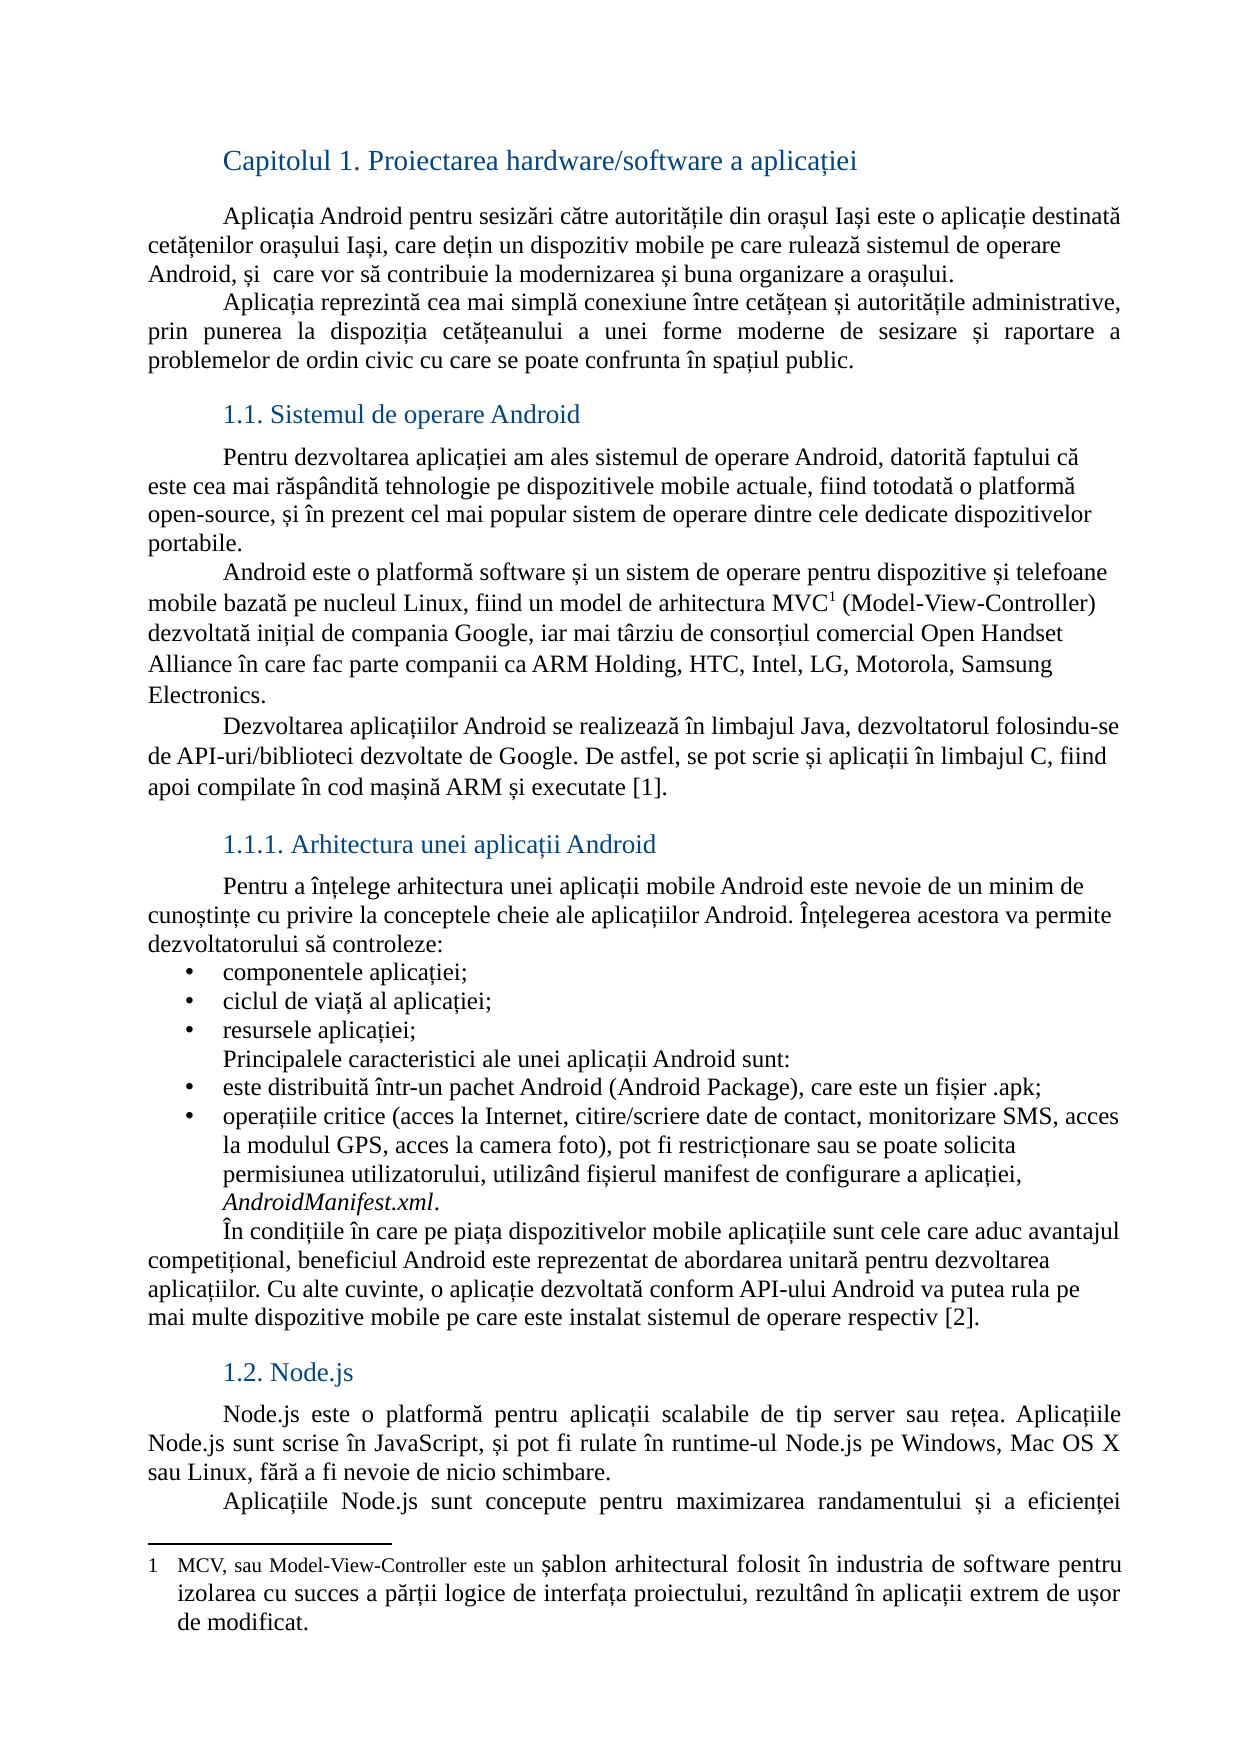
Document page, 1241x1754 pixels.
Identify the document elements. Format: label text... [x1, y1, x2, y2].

list resursele aplicației; [185, 1015, 1122, 1044]
subtitle Sistemul de operare Android [223, 398, 1122, 430]
subtitle Proiectarea hardware/software a aplicației [148, 143, 1122, 176]
text Aplicația reprezintă cea mai simplă conexiune între cetățean și autoritățile administrative, prin punerea la dispoziția cetățeanului a unei forme moderne de sesizare și raportare a problemelor de ordin civic cu care se poate confrunta în spațiul public. [148, 287, 1122, 374]
text Node.js este o platformă pentru aplicații scalabile de tip server sau rețea. Aplicațiile Node.js sunt scrise în JavaScript, și pot fi rulate în runtime-ul Node.js pe Windows, Mac OS X sau Linux, fără a fi nevoie de nicio schimbare. [148, 1399, 1122, 1486]
text În condițiile în care pe piața dispozitivelor mobile aplicațiile sunt cele care aduc avantajul competițional, beneficiul Android este reprezentat de abordarea unitară pentru dezvoltarea aplicațiilor. Cu alte cuvinte, o aplicație dezvoltată conform API-ului Android va putea rula pe mai multe dispozitive mobile pe care este instalat sistemul de operare respectiv [2]. [148, 1216, 1122, 1331]
text Aplicațiile Node.js sunt concepute pentru maximizarea randamentului și a eficienței [148, 1486, 1122, 1514]
list operațiile critice (acces la Internet, citire/scriere date de contact, monitorizare SMS, acces la modulul GPS, acces la camera foto), pot fi restricționare sau se poate solicita permisiunea utilizatorului, utilizând fișierul manifest de configurare a aplicației, AndroidManifest.xml. [185, 1101, 1122, 1216]
text Dezvoltarea aplicațiilor Android se realizează în limbajul Java, dezvoltatorul folosindu-se de API-uri/biblioteci dezvoltate de Google. De astfel, se pot scrie și aplicații în limbajul C, fiind apoi compilate în cod mașină ARM și executate [1]. [148, 711, 1122, 801]
text Android este o platformă software și un sistem de operare pentru dispozitive și telefoane mobile bazată pe nucleul Linux, fiind un model de arhitectura MVC (Model-View-Controller) dezvoltată inițial de compania Google, iar mai târziu de consorțiul comercial Open Handset Alliance în care fac parte companii ca ARM Holding, HTC, Intel, LG, Motorola, Samsung Electronics. [148, 557, 1122, 709]
list ciclul de viață al aplicației; [185, 986, 1122, 1015]
subtitle Arhitectura unei aplicații Android [223, 828, 1122, 859]
list Principalele caracteristici ale unei aplicații Android sunt: [185, 1044, 1122, 1072]
text Pentru dezvoltarea aplicației am ales sistemul de operare Android, datorită faptului că este cea mai răspândită tehnologie pe dispozitivele mobile actuale, fiind totodată o platformă open-source, și în prezent cel mai popular sistem de operare dintre cele dedicate dispozitivelor portabile. [148, 442, 1122, 557]
list este distribuită într-un pachet Android (Android Package), care este un fișier .apk; [185, 1072, 1122, 1101]
list componentele aplicației; [185, 957, 1122, 986]
subtitle Node.js [223, 1356, 1122, 1387]
text Pentru a înțelege arhitectura unei aplicații mobile Android este nevoie de un minim de cunoștințe cu privire la conceptele cheie ale aplicațiilor Android. Înțelegerea acestora va permite dezvoltatorului să controleze: [148, 871, 1122, 957]
text MCV, sau Model-View-Controller este un șablon arhitectural folosit în industria de software pentru izolarea cu succes a părții logice de interfața proiectului, rezultând în aplicații extrem de ușor de modificat. [148, 1549, 1122, 1636]
text Aplicația Android pentru sesizări către autoritățile din orașul Iași este o aplicație destinată cetățenilor orașului Iași, care dețin un dispozitiv mobile pe care rulează sistemul de operare Android, și care vor să contribuie la modernizarea și buna organizare a orașului. [148, 201, 1122, 287]
